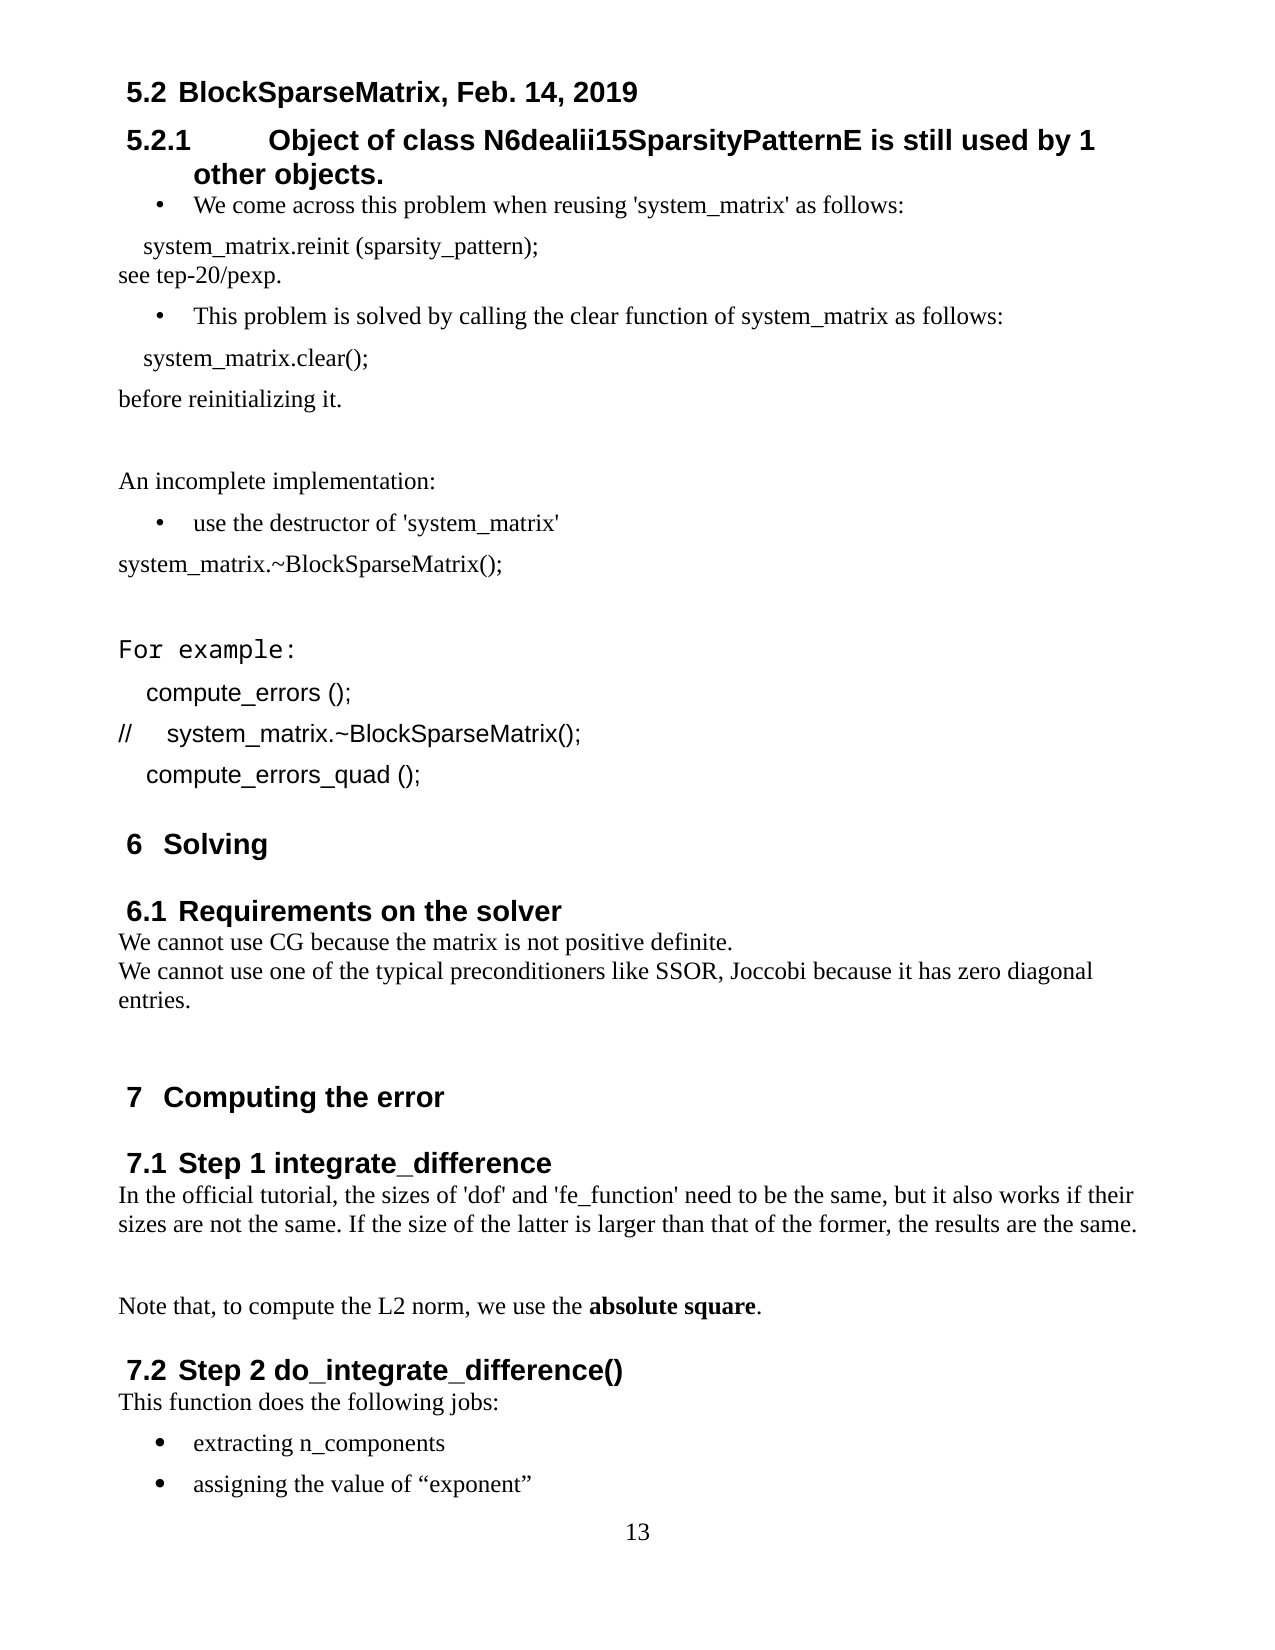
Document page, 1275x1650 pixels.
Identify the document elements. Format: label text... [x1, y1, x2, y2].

list We come across this problem when reusing 'system_matrix' as follows: [156, 190, 1157, 219]
subtitle Step 2 do_integrate_difference() [118, 1353, 1157, 1387]
subtitle Requirements on the solver [118, 894, 1157, 927]
text We cannot use one of the typical preconditioners like SSOR, Joccobi because it has zero diagonal entries. [118, 956, 1157, 1013]
text system_matrix.reinit (sparsity_pattern); see tep-20/pexp. [118, 231, 1157, 289]
text // system_matrix.~BlockSparseMatrix(); [118, 719, 1157, 748]
text An incomplete implementation: [118, 466, 1157, 495]
text For example: [118, 631, 1157, 666]
subtitle Step 1 integrate_difference [118, 1147, 1157, 1180]
list use the destructor of 'system_matrix' [156, 508, 1157, 536]
text before reinitializing it. [118, 384, 1157, 413]
list This problem is solved by calling the clear function of system_matrix as follows: [156, 301, 1157, 330]
list extracting n_components [156, 1428, 1157, 1457]
subtitle Solving [118, 827, 1157, 860]
text Note that, to compute the L2 norm, we use the absolute square. [118, 1291, 1157, 1320]
text system_matrix.~BlockSparseMatrix(); [118, 549, 1157, 578]
text This function does the following jobs: [118, 1387, 1157, 1416]
text compute_errors_quad (); [118, 761, 1157, 789]
subtitle Object of class N6dealii15SparsityPatternE is still used by 1 other objects. [118, 123, 1157, 190]
text In the official tutorial, the sizes of 'dof' and 'fe_function' need to be the same, but it also works if their sizes are not the same. If the size of the latter is larger than that of the former, the results are the same. [118, 1180, 1157, 1238]
text We cannot use CG because the matrix is not positive definite. [118, 927, 1157, 956]
text compute_errors (); [118, 678, 1157, 707]
subtitle BlockSparseMatrix, Feb. 14, 2019 [118, 75, 1157, 108]
subtitle Computing the error [118, 1080, 1157, 1113]
list assigning the value of “exponent” [156, 1469, 1157, 1498]
text system_matrix.clear(); [118, 343, 1157, 371]
